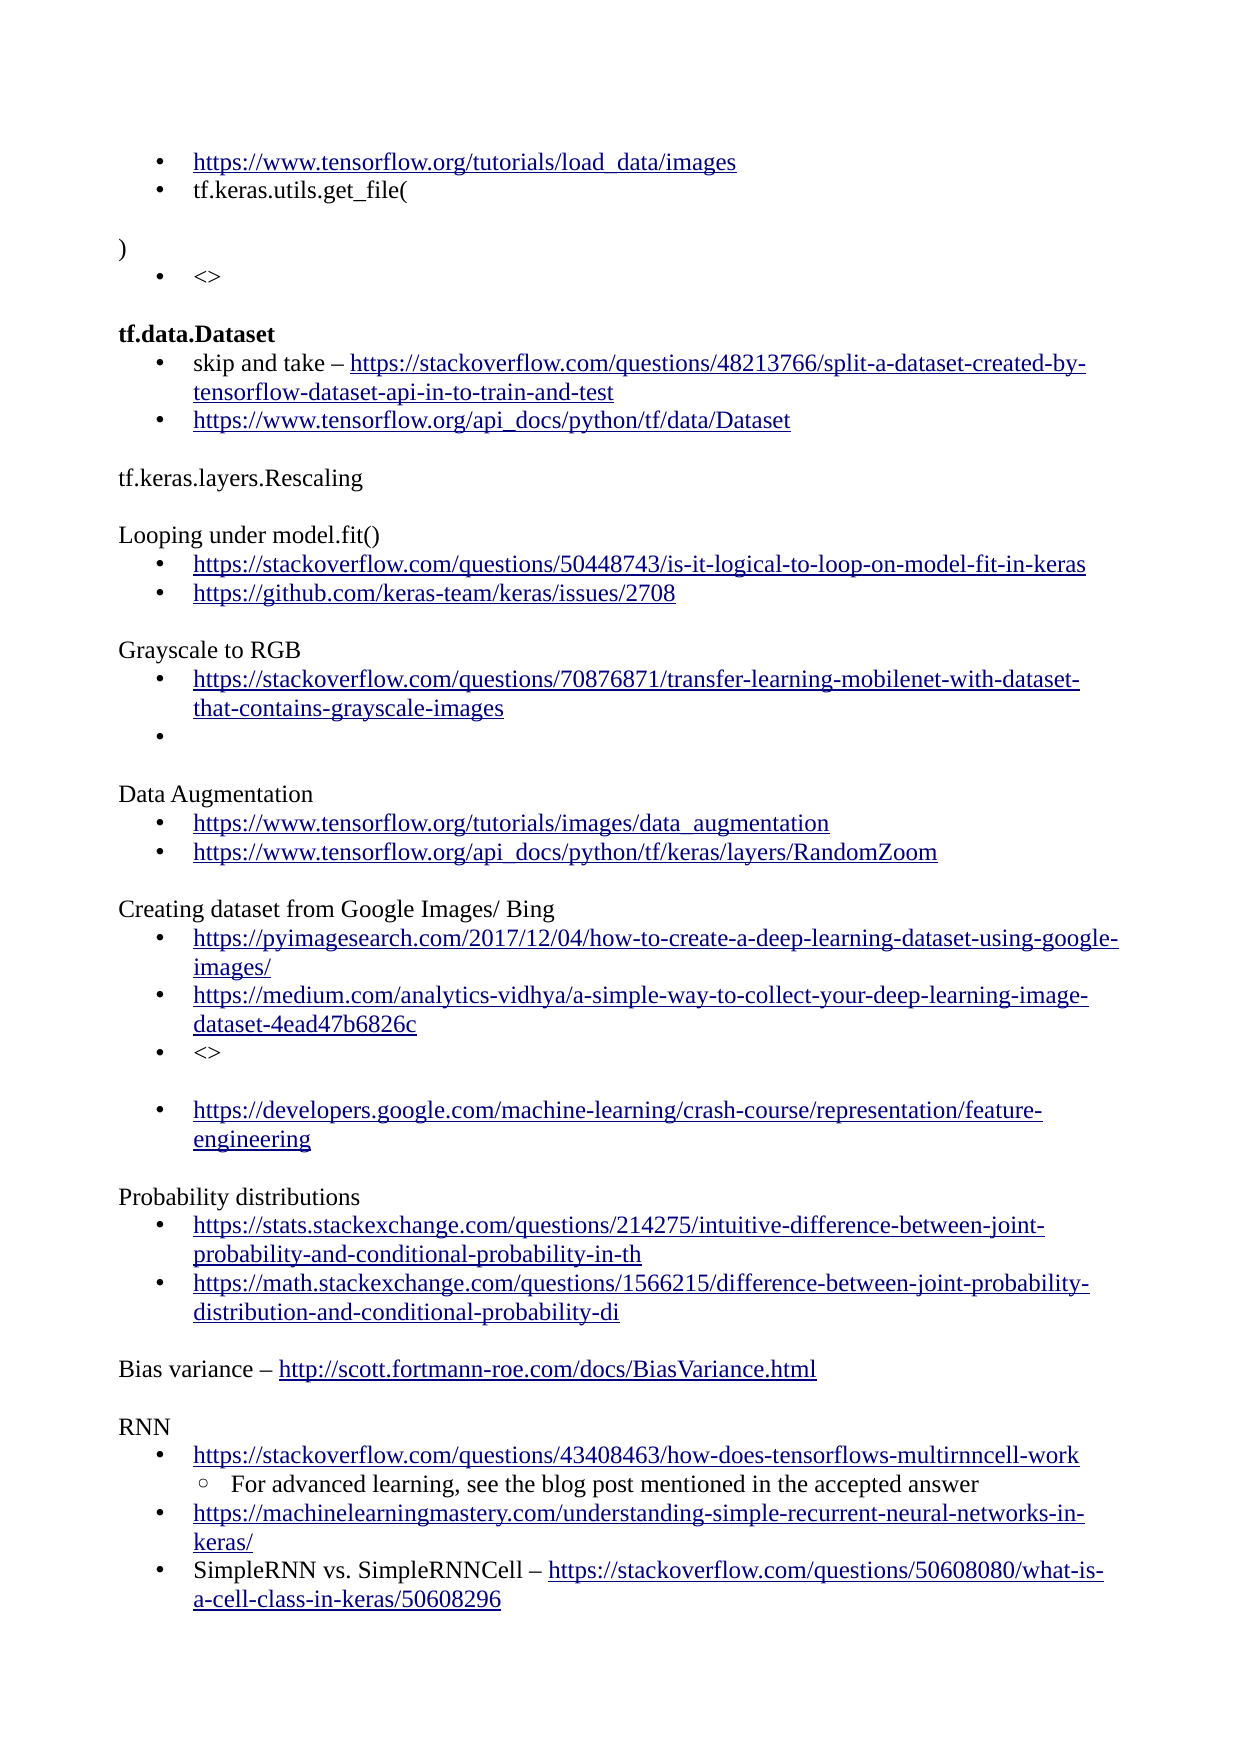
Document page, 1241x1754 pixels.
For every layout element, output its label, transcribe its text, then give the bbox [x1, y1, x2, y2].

text RNN [118, 1412, 1122, 1441]
list https://stats.stackexchange.com/questions/214275/intuitive-difference-between-joint-probability-and-conditional-probability-in-th [156, 1211, 1122, 1268]
list For advanced learning, see the blog post mentioned in the accepted answer [193, 1469, 1122, 1498]
list https://www.tensorflow.org/api_docs/python/tf/keras/layers/RandomZoom [156, 837, 1122, 866]
text Bias variance – http://scott.fortmann-roe.com/docs/BiasVariance.html [118, 1354, 1122, 1383]
list skip and take – https://stackoverflow.com/questions/48213766/split-a-dataset-created-by-tensorflow-dataset-api-in-to-train-and-test [156, 348, 1122, 406]
text Probability distributions [118, 1182, 1122, 1211]
list https://www.tensorflow.org/tutorials/load_data/images [156, 147, 1122, 176]
list tf.keras.utils.get_file( [156, 176, 1122, 204]
list https://github.com/keras-team/keras/issues/2708 [156, 578, 1122, 607]
list https://www.tensorflow.org/tutorials/images/data_augmentation [156, 808, 1122, 837]
list https://stackoverflow.com/questions/50448743/is-it-logical-to-loop-on-model-fit-in-keras [156, 549, 1122, 578]
list <> [156, 1038, 1122, 1067]
list SimpleRNN vs. SimpleRNNCell – https://stackoverflow.com/questions/50608080/what-is-a-cell-class-in-keras/50608296 [156, 1556, 1122, 1613]
list https://stackoverflow.com/questions/43408463/how-does-tensorflows-multirnncell-work [156, 1441, 1122, 1469]
text Creating dataset from Google Images/ Bing [118, 894, 1122, 923]
text Data Augmentation [118, 779, 1122, 808]
text Looping under model.fit() [118, 521, 1122, 549]
text tf.data.Dataset [118, 319, 1122, 348]
text ) [118, 233, 1122, 262]
list https://math.stackexchange.com/questions/1566215/difference-between-joint-probability-distribution-and-conditional-probability-di [156, 1268, 1122, 1326]
text Grayscale to RGB [118, 636, 1122, 664]
list https://pyimagesearch.com/2017/12/04/how-to-create-a-deep-learning-dataset-using-google-images/ [156, 923, 1122, 981]
text tf.keras.layers.Rescaling [118, 463, 1122, 492]
list https://machinelearningmastery.com/understanding-simple-recurrent-neural-networks-in-keras/ [156, 1498, 1122, 1556]
list https://www.tensorflow.org/api_docs/python/tf/data/Dataset [156, 406, 1122, 434]
list https://developers.google.com/machine-learning/crash-course/representation/feature-engineering [156, 1096, 1122, 1153]
list https://stackoverflow.com/questions/70876871/transfer-learning-mobilenet-with-dataset-that-contains-grayscale-images [156, 664, 1122, 722]
list <> [156, 262, 1122, 291]
list https://medium.com/analytics-vidhya/a-simple-way-to-collect-your-deep-learning-image-dataset-4ead47b6826c [156, 981, 1122, 1038]
